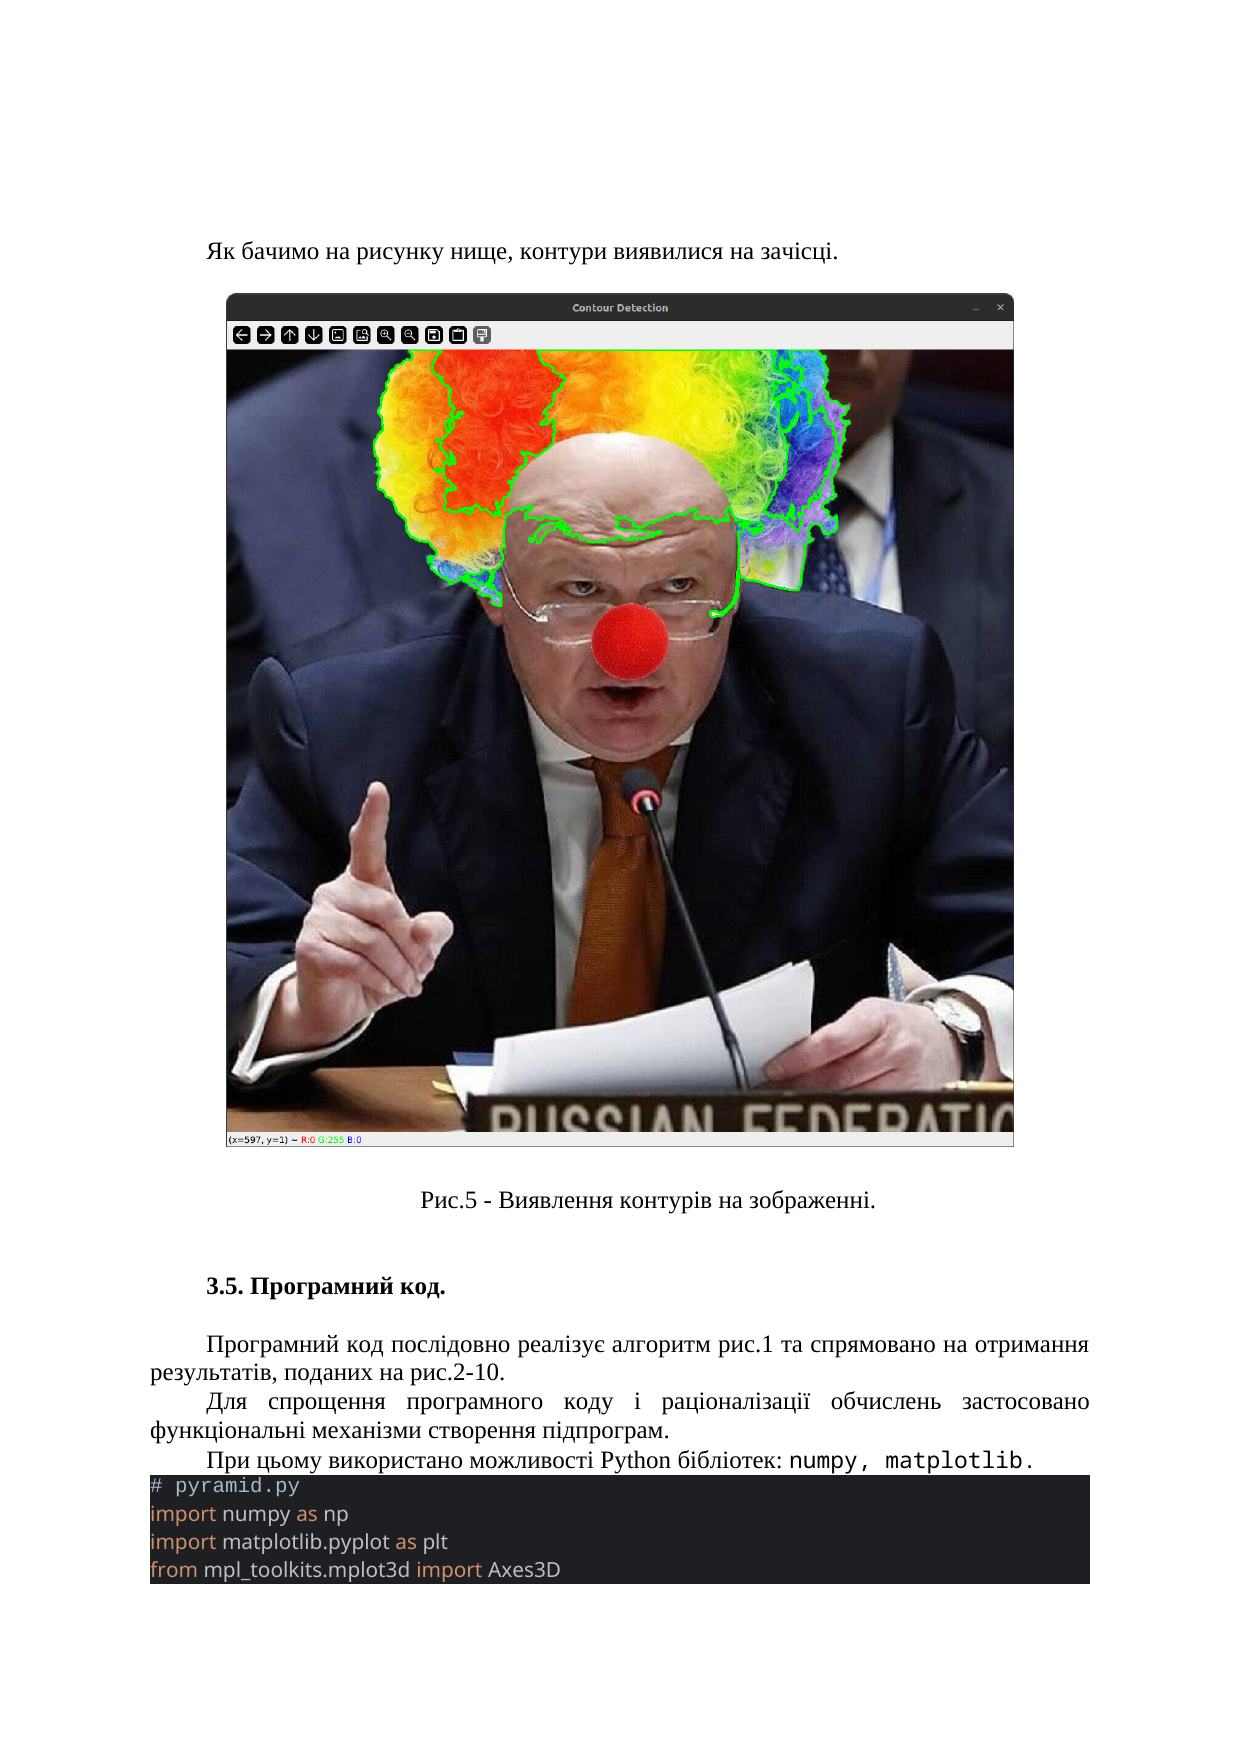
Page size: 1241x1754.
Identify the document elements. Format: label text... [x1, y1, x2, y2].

text Рис.5 - Виявлення контурів на зображенні. [150, 1185, 1090, 1214]
text # pyramid.py import numpy as np import matplotlib.pyplot as plt from mpl_toolkits.mplot3d import Axes3D [150, 1475, 1090, 1584]
text 3.5. Програмний код. [150, 1271, 1090, 1300]
text Програмний код послідовно реалізує алгоритм рис.1 та спрямовано на отримання результатів, поданих на рис.2-10. [150, 1329, 1090, 1386]
text Як бачимо на рисунку нище, контури виявилися на зачісці. [150, 236, 1090, 265]
picture [226, 293, 1014, 1147]
text При цьому використано можливості Python бібліотек: numpy, matplotlib. [150, 1444, 1090, 1475]
text Для спрощення програмного коду і раціоналізації обчислень застосовано функціональні механізми створення підпрограм. [150, 1386, 1090, 1444]
